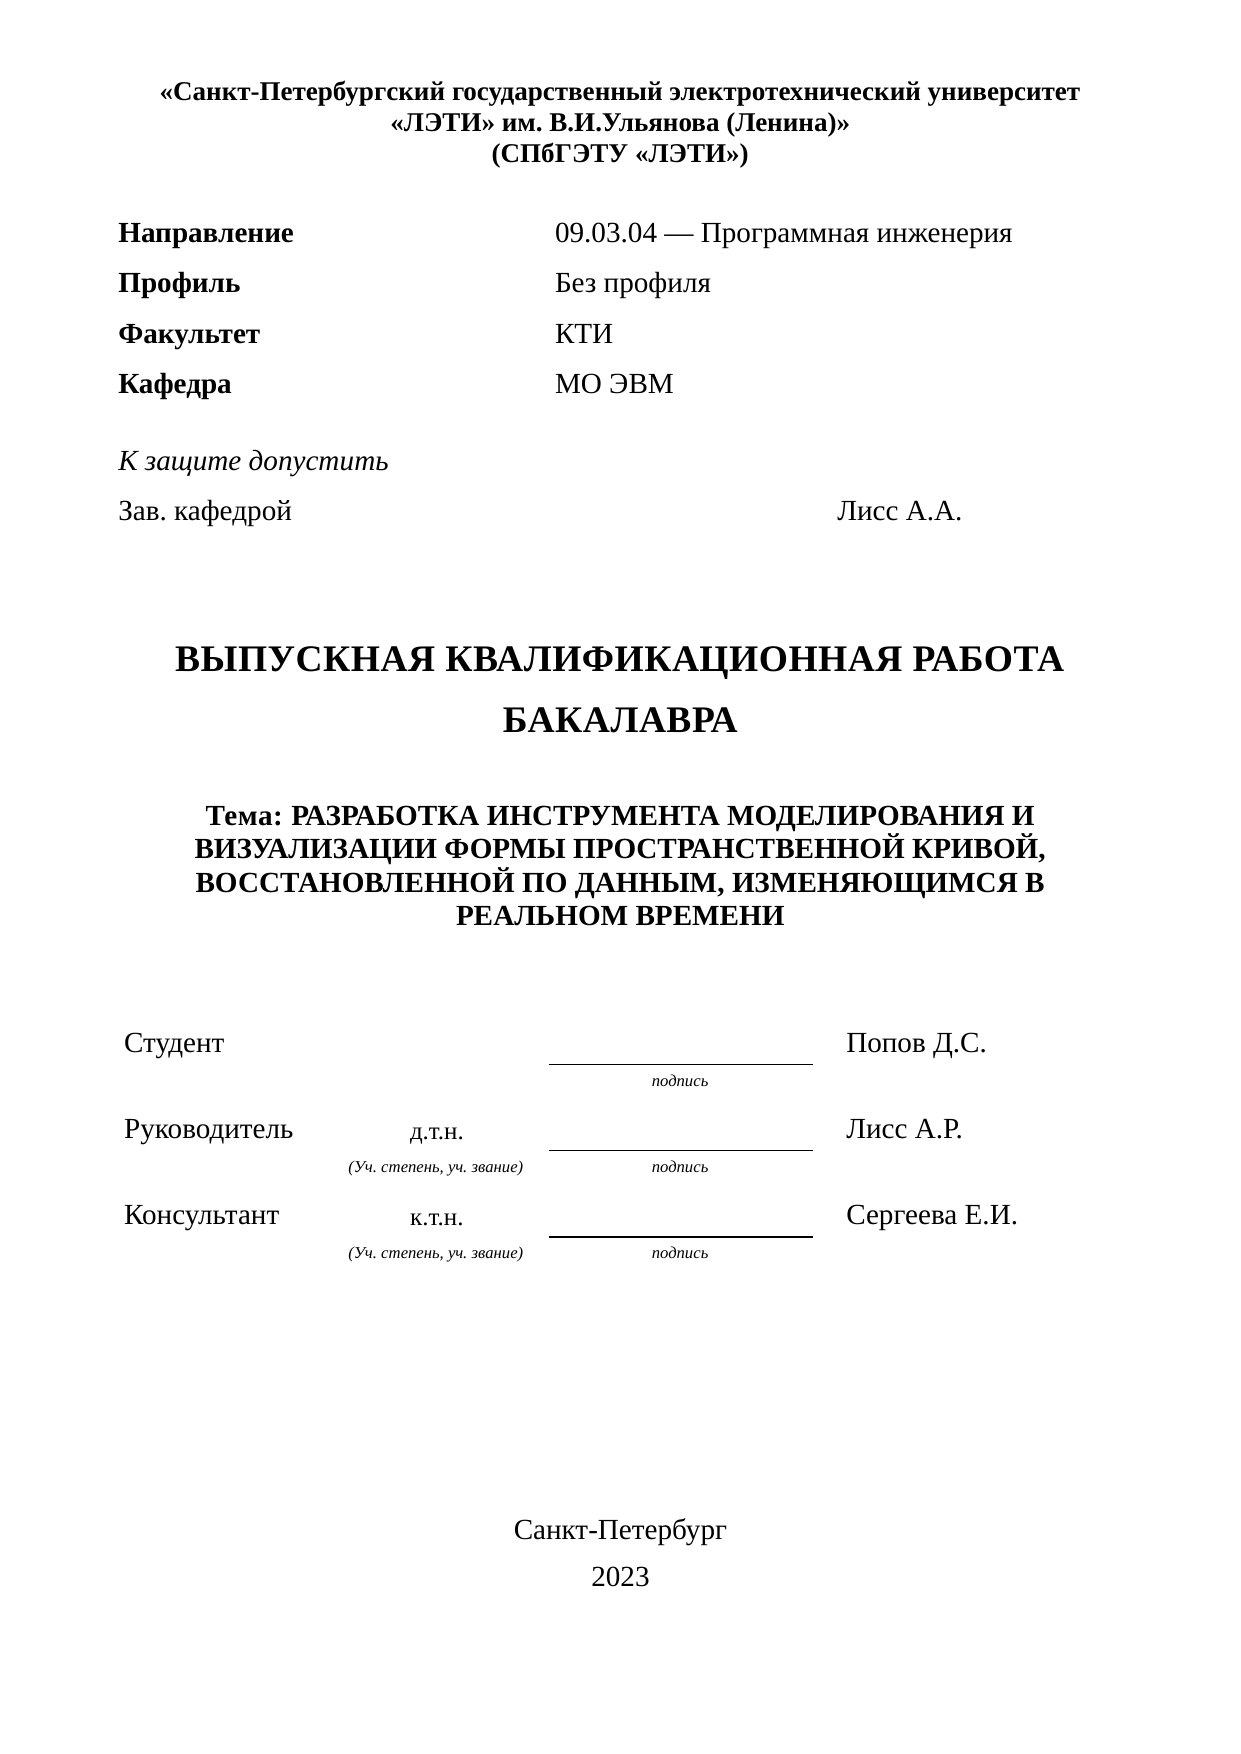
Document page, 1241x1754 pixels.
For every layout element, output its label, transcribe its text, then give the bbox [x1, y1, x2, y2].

table_header Направление [107, 215, 543, 266]
table_cell подпись [549, 1238, 813, 1278]
table_cell [840, 1236, 1122, 1278]
table_cell К защите допустить [107, 416, 543, 493]
table_cell Консультант [118, 1191, 325, 1236]
table_header Попов Д.С. [840, 1019, 1122, 1064]
text БАКАЛАВРА [118, 697, 1122, 740]
table_cell Профиль [107, 266, 543, 316]
table_cell [118, 1150, 325, 1191]
table_cell [118, 1236, 325, 1278]
text 2023 [118, 1559, 1122, 1592]
table_cell Лисс А.А. [826, 493, 1111, 543]
table_cell [840, 1150, 1122, 1191]
table_cell [549, 1105, 813, 1150]
text ВЫПУСКНАЯ КВАЛИФИКАЦИОННАЯ РАБОТА [118, 637, 1122, 680]
table_cell (Уч. степень, уч. звание) [325, 1150, 549, 1191]
table_header [325, 1019, 549, 1064]
table_cell КТИ [544, 316, 1111, 366]
text Санкт-Петербург [118, 1512, 1122, 1546]
table_cell [813, 1191, 840, 1236]
table_cell подпись [549, 1065, 813, 1105]
table_cell (Уч. степень, уч. звание) [325, 1236, 549, 1278]
text Тема: РАЗРАБОТКА ИНСТРУМЕНТА МОДЕЛИРОВАНИЯ И ВИЗУАЛИЗАЦИИ ФОРМЫ ПРОСТРАНСТВЕННОЙ КРИВОЙ, ВОССТАНОВЛЕННОЙ ПО ДАННЫМ, ИЗМЕНЯЮЩИМСЯ В РЕАЛЬНОМ ВРЕМЕНИ [118, 798, 1122, 932]
table_cell подпись [549, 1151, 813, 1191]
table_cell [840, 1064, 1122, 1105]
table_cell Сергеева Е.И. [840, 1191, 1122, 1236]
table_header [549, 1019, 813, 1064]
table_cell Руководитель [118, 1105, 325, 1150]
table_cell [813, 1105, 840, 1150]
table_header Студент [118, 1019, 325, 1064]
table_header 09.03.04 — Программная инженерия [544, 215, 1111, 266]
table_cell Без профиля [544, 266, 1111, 316]
table_cell Факультет [107, 316, 543, 366]
table_cell [549, 1191, 813, 1236]
text «ЛЭТИ» им. В.И.Ульянова (Ленина)» [118, 106, 1122, 137]
table_cell [544, 416, 1111, 493]
table_cell Лисс А.Р. [840, 1105, 1122, 1150]
table_header [813, 1019, 840, 1064]
table_cell [325, 1064, 549, 1105]
table_cell [813, 1064, 840, 1105]
table_cell [813, 1150, 840, 1191]
table_cell к.т.н. [325, 1191, 549, 1236]
table_cell [813, 1236, 840, 1278]
table_cell МО ЭВМ [544, 366, 1111, 416]
table_cell [544, 493, 826, 543]
table_cell Зав. кафедрой [107, 493, 543, 543]
text «Санкт-Петербургский государственный электротехнический университет [118, 75, 1122, 106]
table_cell Кафедра [107, 366, 543, 416]
table_cell [118, 1064, 325, 1105]
text (СПбГЭТУ «ЛЭТИ») [118, 137, 1122, 168]
table_cell д.т.н. [325, 1105, 549, 1150]
